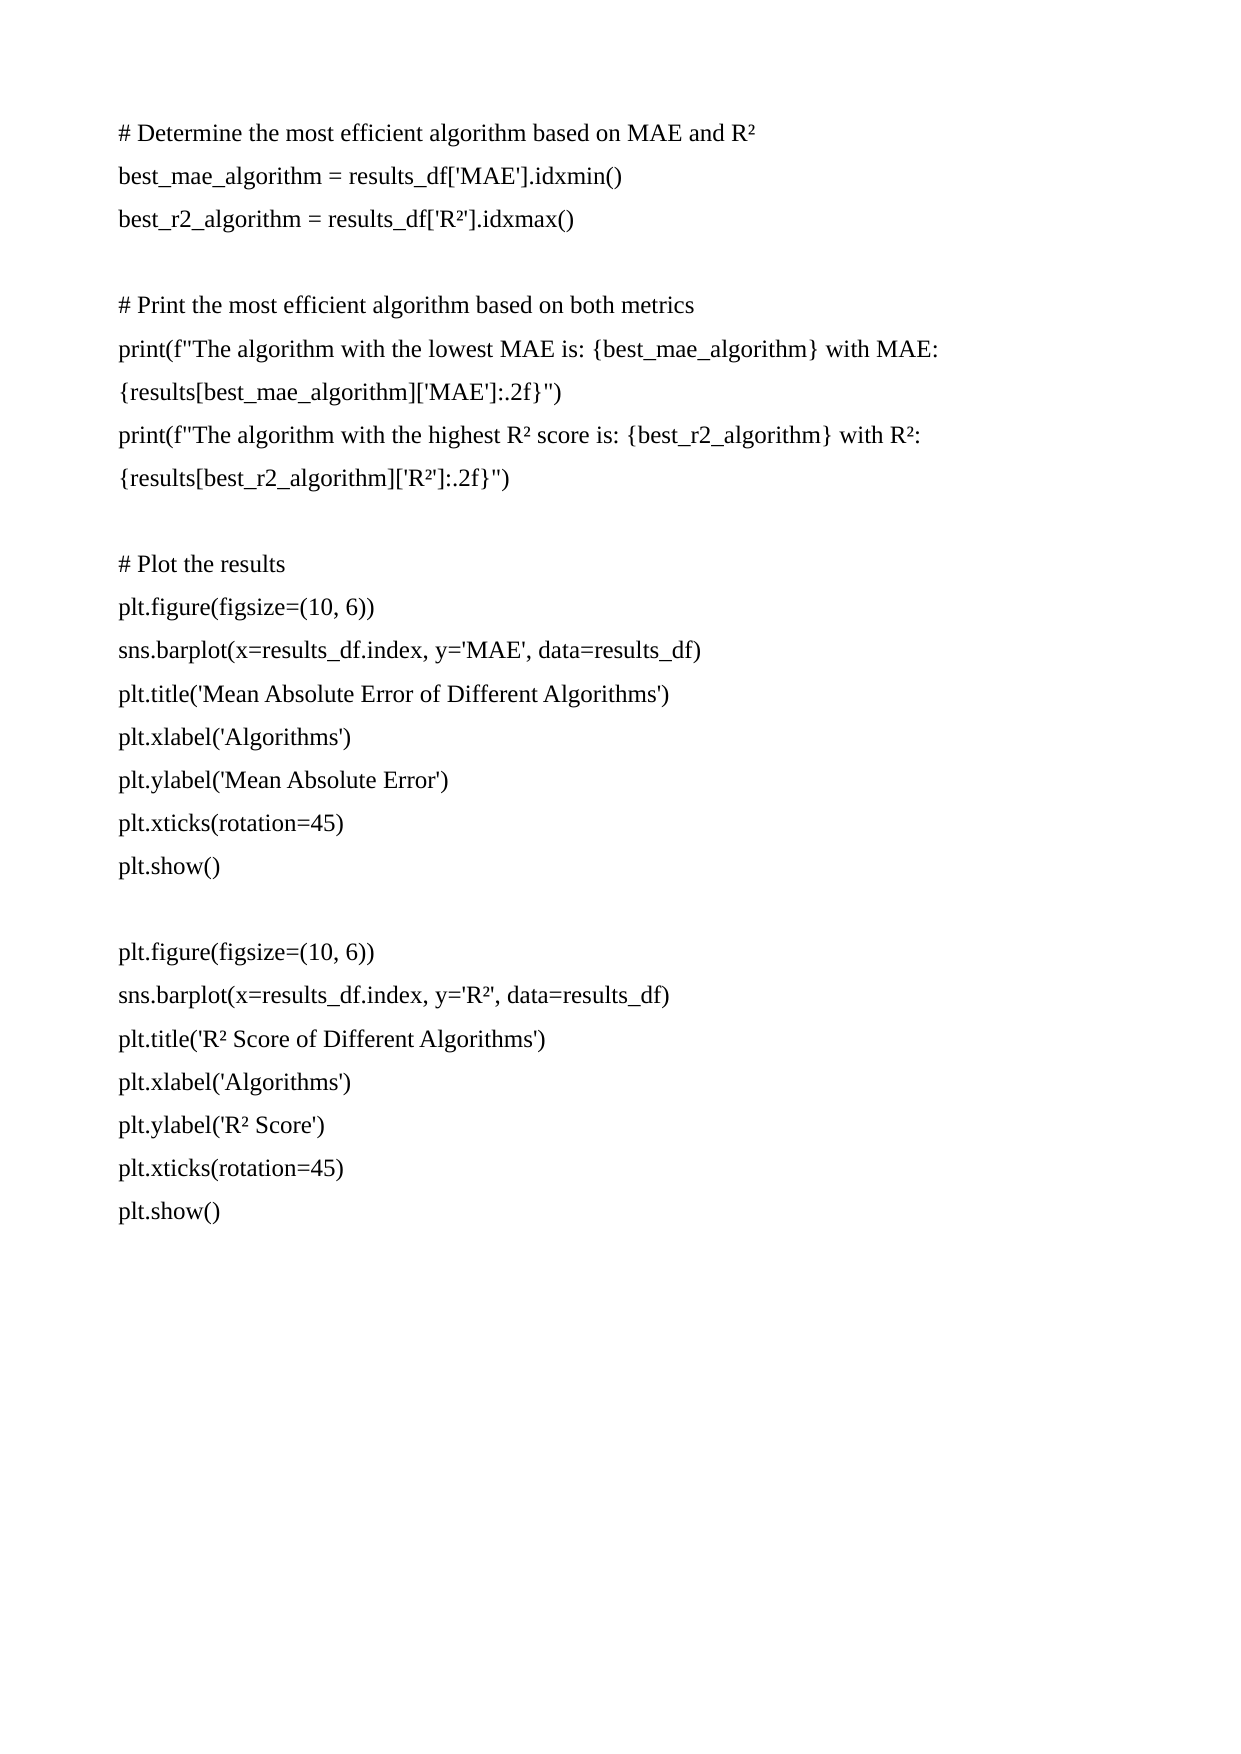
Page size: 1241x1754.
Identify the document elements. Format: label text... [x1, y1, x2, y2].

text plt.xticks(rotation=45) [118, 1153, 1122, 1182]
text plt.show() [118, 1196, 1122, 1225]
text plt.xlabel('Algorithms') [118, 722, 1122, 751]
text # Plot the results [118, 549, 1122, 578]
text plt.xticks(rotation=45) [118, 808, 1122, 837]
text plt.title('R² Score of Different Algorithms') [118, 1024, 1122, 1052]
text sns.barplot(x=results_df.index, y='R²', data=results_df) [118, 981, 1122, 1009]
text best_r2_algorithm = results_df['R²'].idxmax() [118, 204, 1122, 233]
text plt.ylabel('Mean Absolute Error') [118, 765, 1122, 794]
text plt.figure(figsize=(10, 6)) [118, 937, 1122, 966]
text plt.title('Mean Absolute Error of Different Algorithms') [118, 679, 1122, 707]
text plt.xlabel('Algorithms') [118, 1067, 1122, 1096]
text # Print the most efficient algorithm based on both metrics [118, 291, 1122, 319]
text plt.ylabel('R² Score') [118, 1110, 1122, 1139]
text sns.barplot(x=results_df.index, y='MAE', data=results_df) [118, 636, 1122, 664]
text plt.show() [118, 851, 1122, 880]
text plt.figure(figsize=(10, 6)) [118, 592, 1122, 621]
text print(f"The algorithm with the lowest MAE is: {best_mae_algorithm} with MAE: {results[best_mae_algorithm]['MAE']:.2f}") [118, 334, 1122, 406]
text best_mae_algorithm = results_df['MAE'].idxmin() [118, 161, 1122, 190]
text print(f"The algorithm with the highest R² score is: {best_r2_algorithm} with R²: {results[best_r2_algorithm]['R²']:.2f}") [118, 420, 1122, 492]
text # Determine the most efficient algorithm based on MAE and R² [118, 118, 1122, 147]
